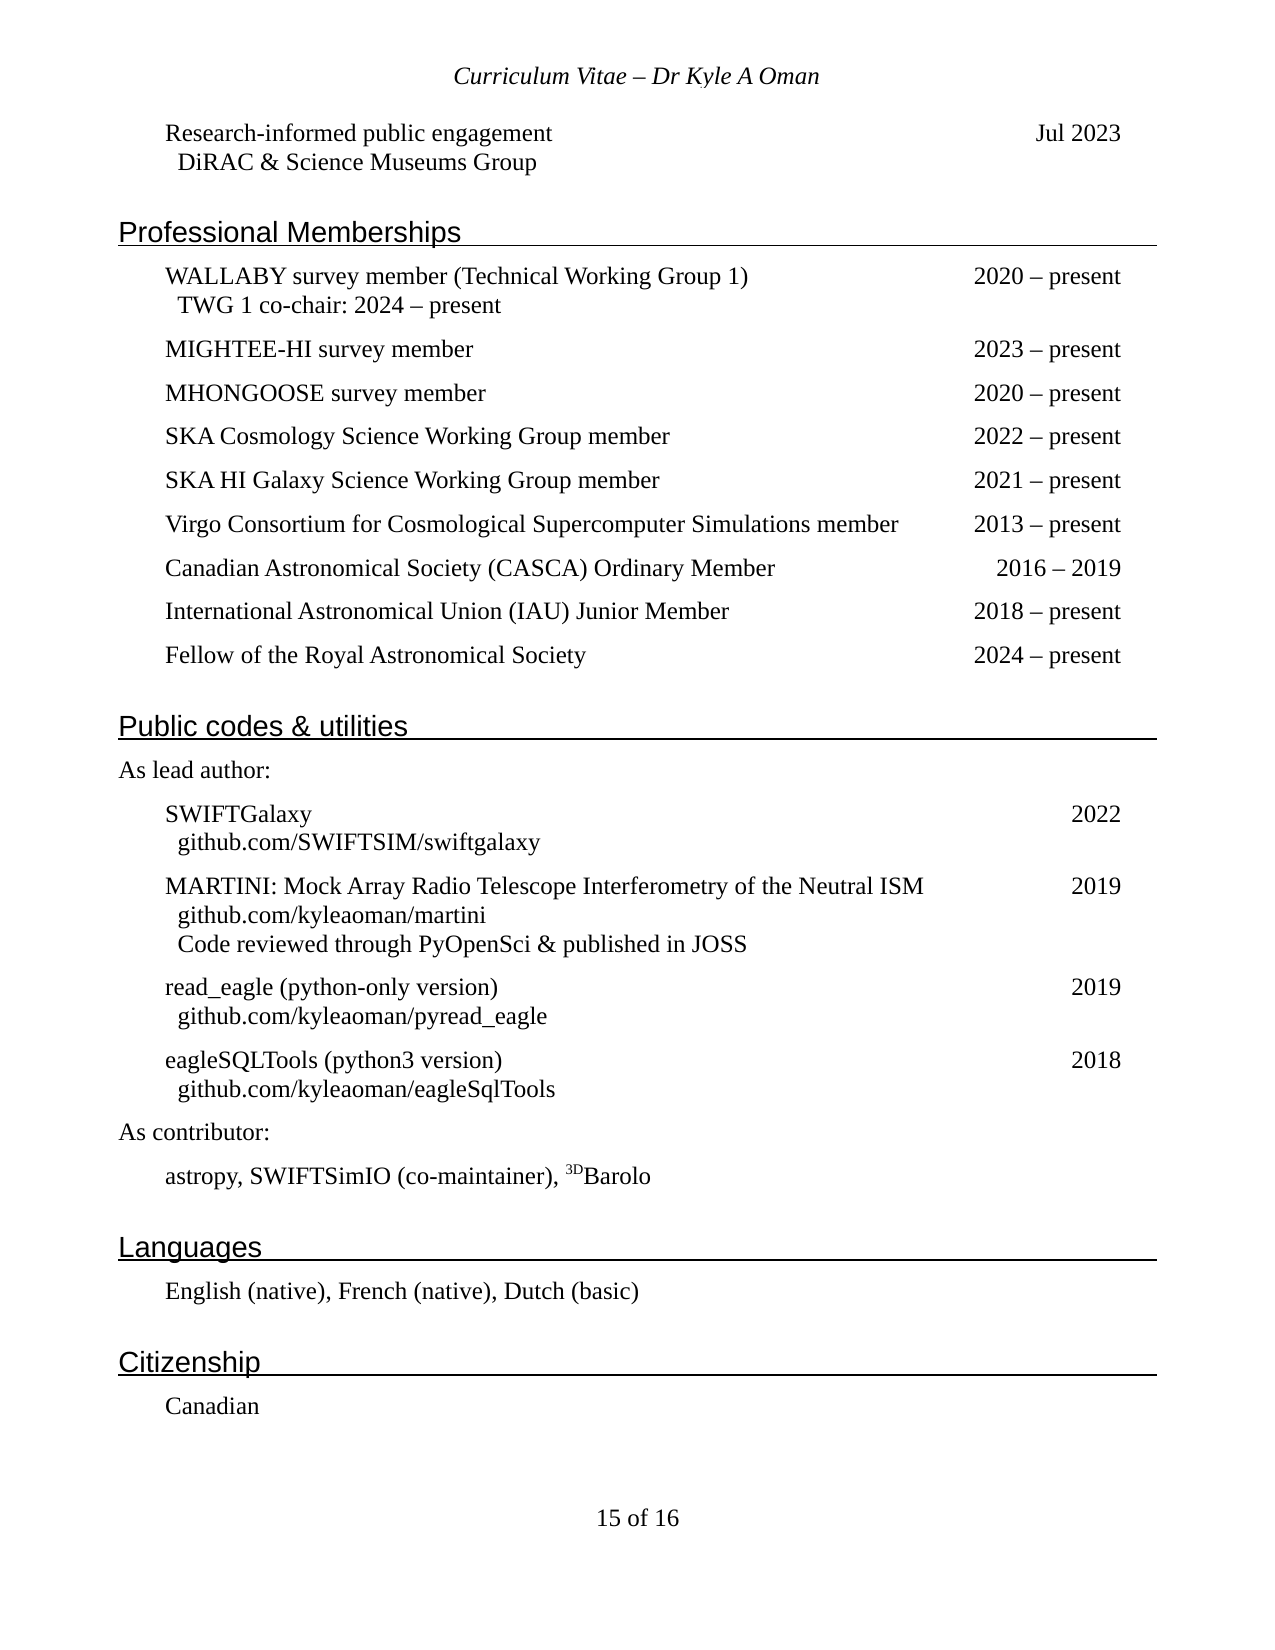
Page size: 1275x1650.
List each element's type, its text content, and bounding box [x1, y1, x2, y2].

subtitle Languages [118, 1230, 1157, 1259]
subtitle Citizenship [118, 1345, 1157, 1374]
text read_eagle (python-only version) 2019 github.com/kyleaoman/pyread_eagle [118, 972, 1157, 1030]
text Research-informed public engagement Jul 2023 DiRAC & Science Museums Group [118, 118, 1157, 175]
text Canadian [118, 1391, 1157, 1419]
text astropy, SWIFTSimIO (co-maintainer), 3DBarolo [118, 1161, 1157, 1190]
text As lead author: [118, 755, 1157, 784]
text International Astronomical Union (IAU) Junior Member 2018 – present [118, 596, 1157, 625]
subtitle Professional Memberships [118, 215, 1157, 245]
text MIGHTEE-HI survey member 2023 – present [118, 334, 1157, 363]
text Fellow of the Royal Astronomical Society 2024 – present [118, 640, 1157, 669]
text MARTINI: Mock Array Radio Telescope Interferometry of the Neutral ISM 2019 github.com/kyleaoman/martini Code reviewed through PyOpenSci & published in JOSS [118, 871, 1157, 957]
text SKA HI Galaxy Science Working Group member 2021 – present [118, 465, 1157, 494]
text SWIFTGalaxy 2022 github.com/SWIFTSIM/swiftgalaxy [118, 799, 1157, 856]
text SKA Cosmology Science Working Group member 2022 – present [118, 421, 1157, 450]
text eagleSQLTools (python3 version) 2018 github.com/kyleaoman/eagleSqlTools [118, 1045, 1157, 1102]
text MHONGOOSE survey member 2020 – present [118, 378, 1157, 406]
text Virgo Consortium for Cosmological Supercomputer Simulations member 2013 – present [118, 509, 1157, 538]
text Canadian Astronomical Society (CASCA) Ordinary Member 2016 – 2019 [118, 553, 1157, 581]
subtitle Public codes & utilities [118, 709, 1157, 738]
text WALLABY survey member (Technical Working Group 1) 2020 – present TWG 1 co-chair: 2024 – present [118, 261, 1157, 319]
text English (native), French (native), Dutch (basic) [118, 1276, 1157, 1305]
text As contributor: [118, 1117, 1157, 1146]
